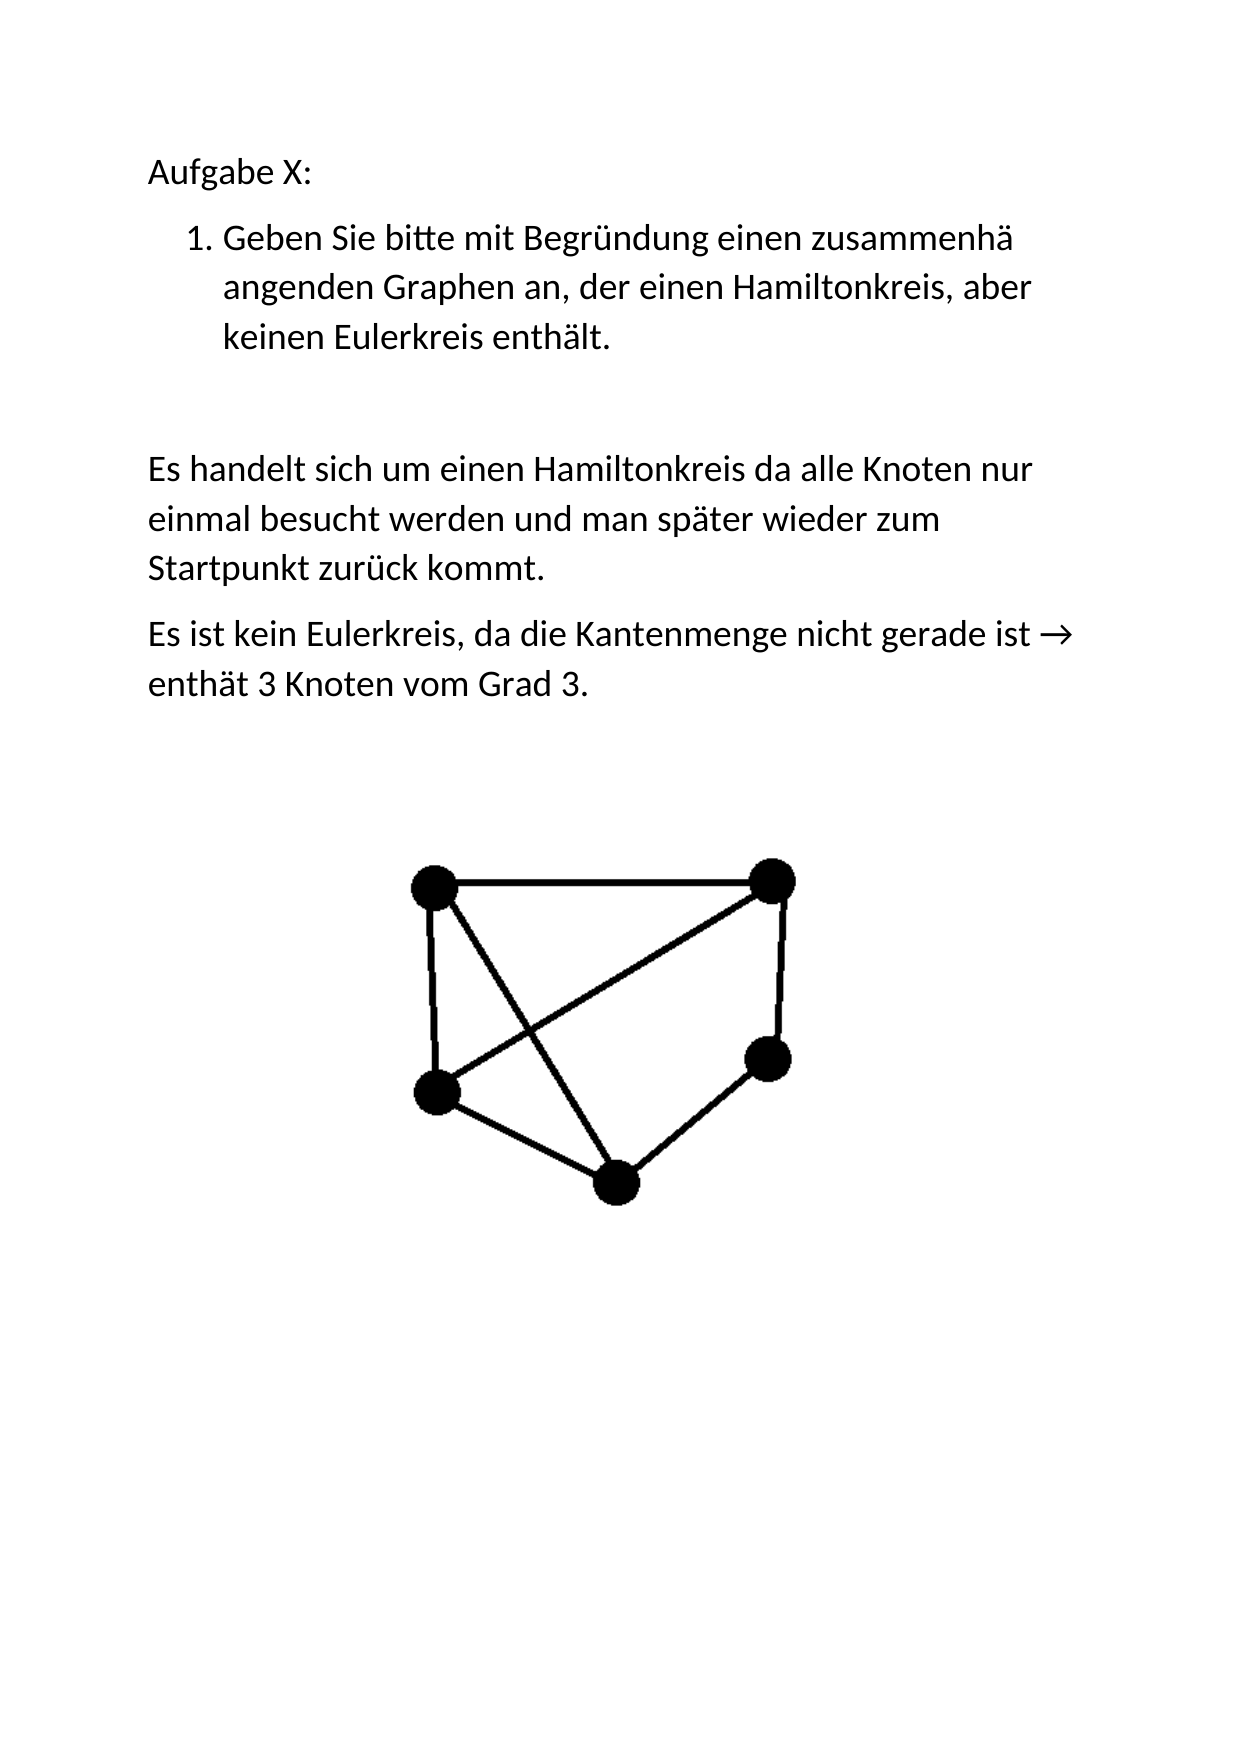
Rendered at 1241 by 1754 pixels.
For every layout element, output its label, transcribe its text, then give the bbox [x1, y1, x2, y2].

text Aufgabe X: [148, 148, 1093, 193]
picture [232, 821, 1178, 1292]
text Es handelt sich um einen Hamiltonkreis da alle Knoten nur einmal besucht werden und man später wieder zum Startpunkt zurück kommt. [148, 445, 1093, 590]
text Es ist kein Eulerkreis, da die Kantenmenge nicht gerade ist → enthät 3 Knoten vom Grad 3. [148, 610, 1093, 705]
list Geben Sie bitte mit Begründung einen zusammenhä angenden Graphen an, der einen Hamiltonkreis, aber keinen Eulerkreis enthält. [185, 214, 1093, 358]
